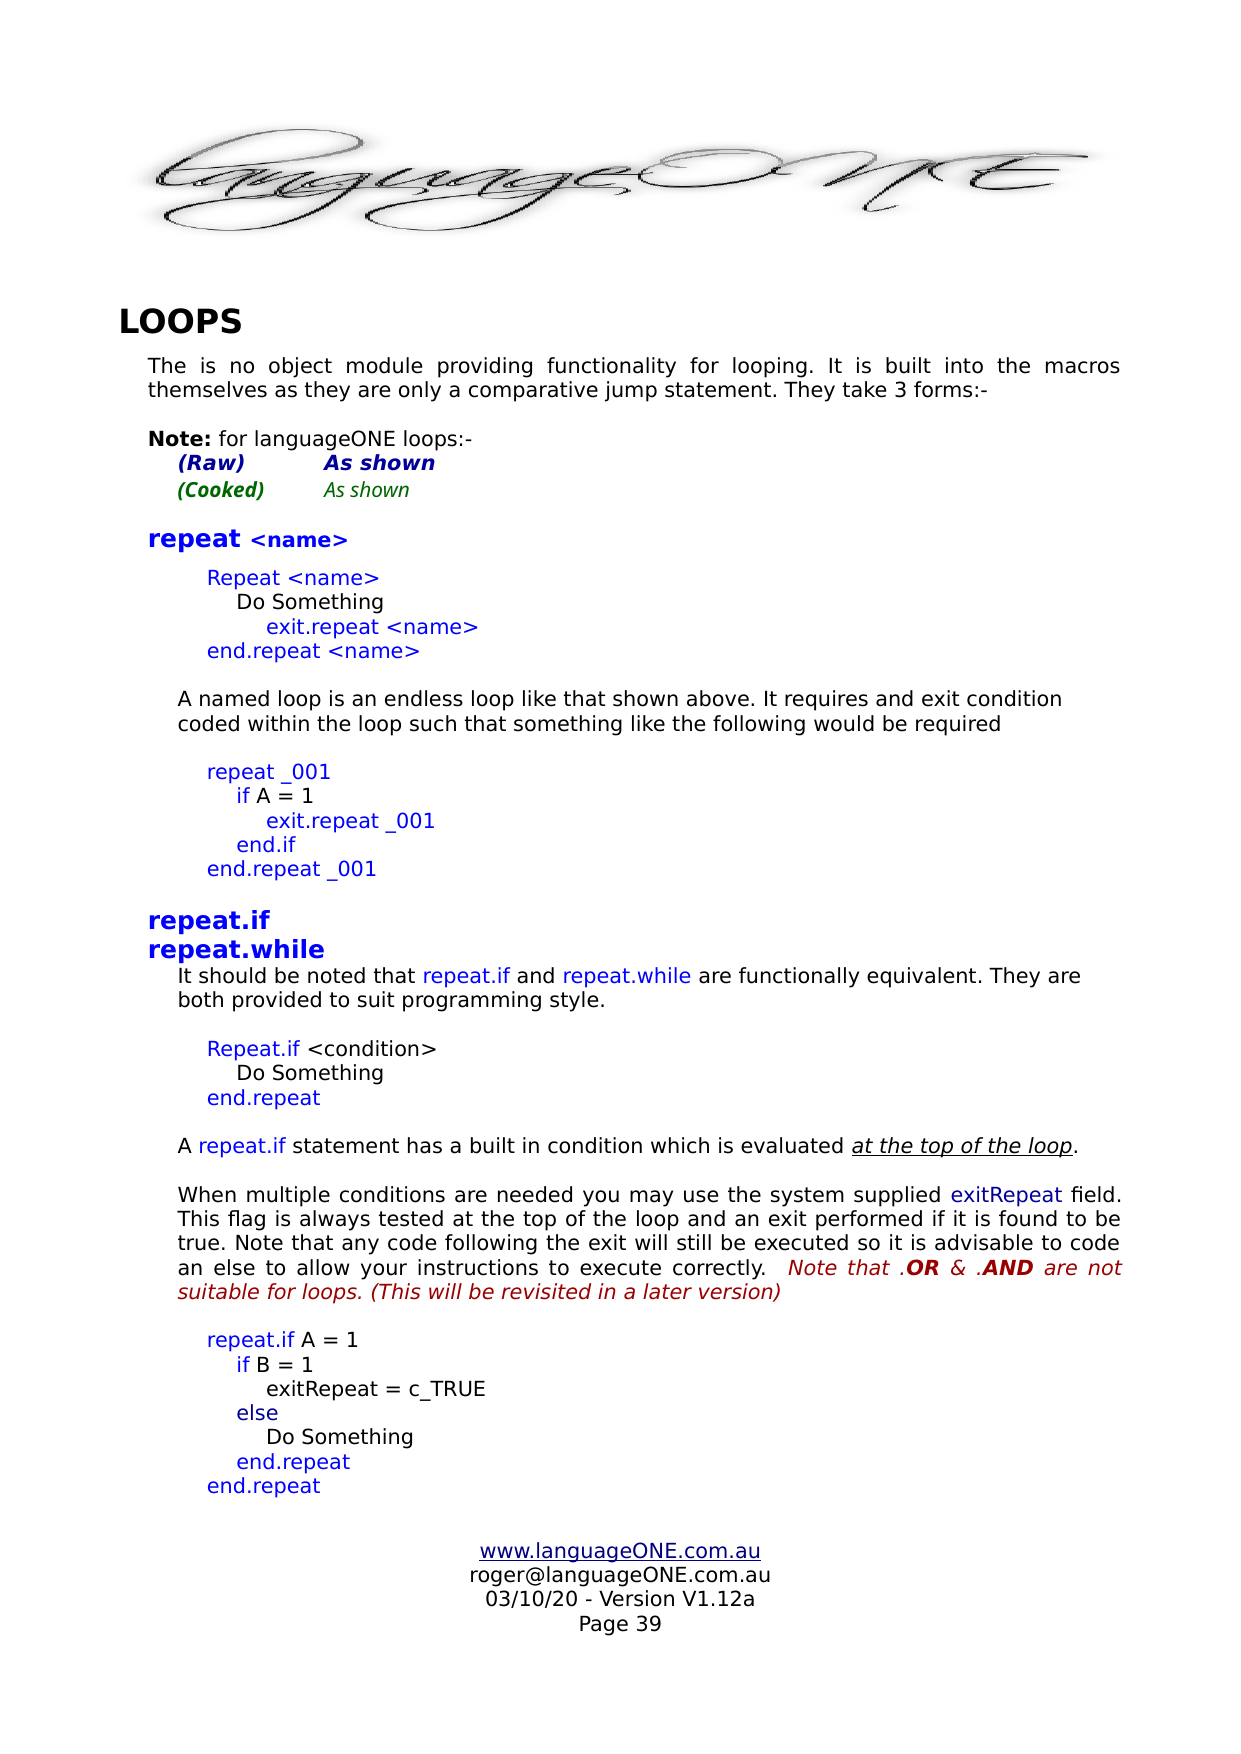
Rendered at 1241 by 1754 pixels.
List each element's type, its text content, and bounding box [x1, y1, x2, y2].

text Do Something [236, 590, 1122, 615]
text A named loop is an endless loop like that shown above. It requires and exit condition coded within the loop such that something like the following would be required [177, 687, 1122, 736]
subtitle repeat <name> [148, 524, 1122, 554]
text if B = 1 [236, 1353, 1122, 1377]
text if A = 1 [236, 784, 1122, 809]
text end.repeat <name> [207, 639, 1122, 663]
text exit.repeat <name> [266, 615, 1122, 639]
text Note: for languageONE loops:- [148, 427, 1122, 451]
text A repeat.if statement has a built in condition which is evaluated at the top of the loop. [177, 1134, 1122, 1158]
text When multiple conditions are needed you may use the system supplied exitRepeat field. This flag is always tested at the top of the loop and an exit performed if it is found to be true. Note that any code following the exit will still be executed so it is advisable to code an else to allow your instructions to execute correctly. Note that .OR & .AND are not suitable for loops. (This will be revisited in a later version) [177, 1183, 1122, 1304]
picture [125, 120, 1118, 239]
text Do Something [266, 1425, 1122, 1450]
subtitle repeat.if [148, 906, 1122, 935]
text exitRepeat = c_TRUE [118, 1377, 1122, 1401]
text (Cooked) As shown [177, 475, 1122, 504]
subtitle repeat.while [148, 935, 1122, 964]
text repeat _001 [207, 760, 1122, 784]
text end.repeat [207, 1474, 1122, 1498]
text exit.repeat _001 [266, 809, 1122, 833]
text Do Something [236, 1061, 1122, 1086]
text Repeat.if <condition> [207, 1037, 1122, 1061]
text The is no object module providing functionality for looping. It is built into the macros themselves as they are only a comparative jump statement. They take 3 forms:- [148, 354, 1122, 402]
text repeat.if A = 1 [207, 1328, 1122, 1353]
subtitle LOOPS [118, 302, 1122, 341]
text end.if [236, 833, 1122, 857]
text It should be noted that repeat.if and repeat.while are functionally equivalent. They are both provided to suit programming style. [177, 964, 1122, 1013]
text (Raw) As shown [177, 451, 1122, 475]
text end.repeat [236, 1450, 1122, 1474]
text Repeat <name> [207, 566, 1122, 590]
text end.repeat [207, 1086, 1122, 1110]
text end.repeat _001 [207, 857, 1122, 882]
text else [236, 1401, 1122, 1425]
